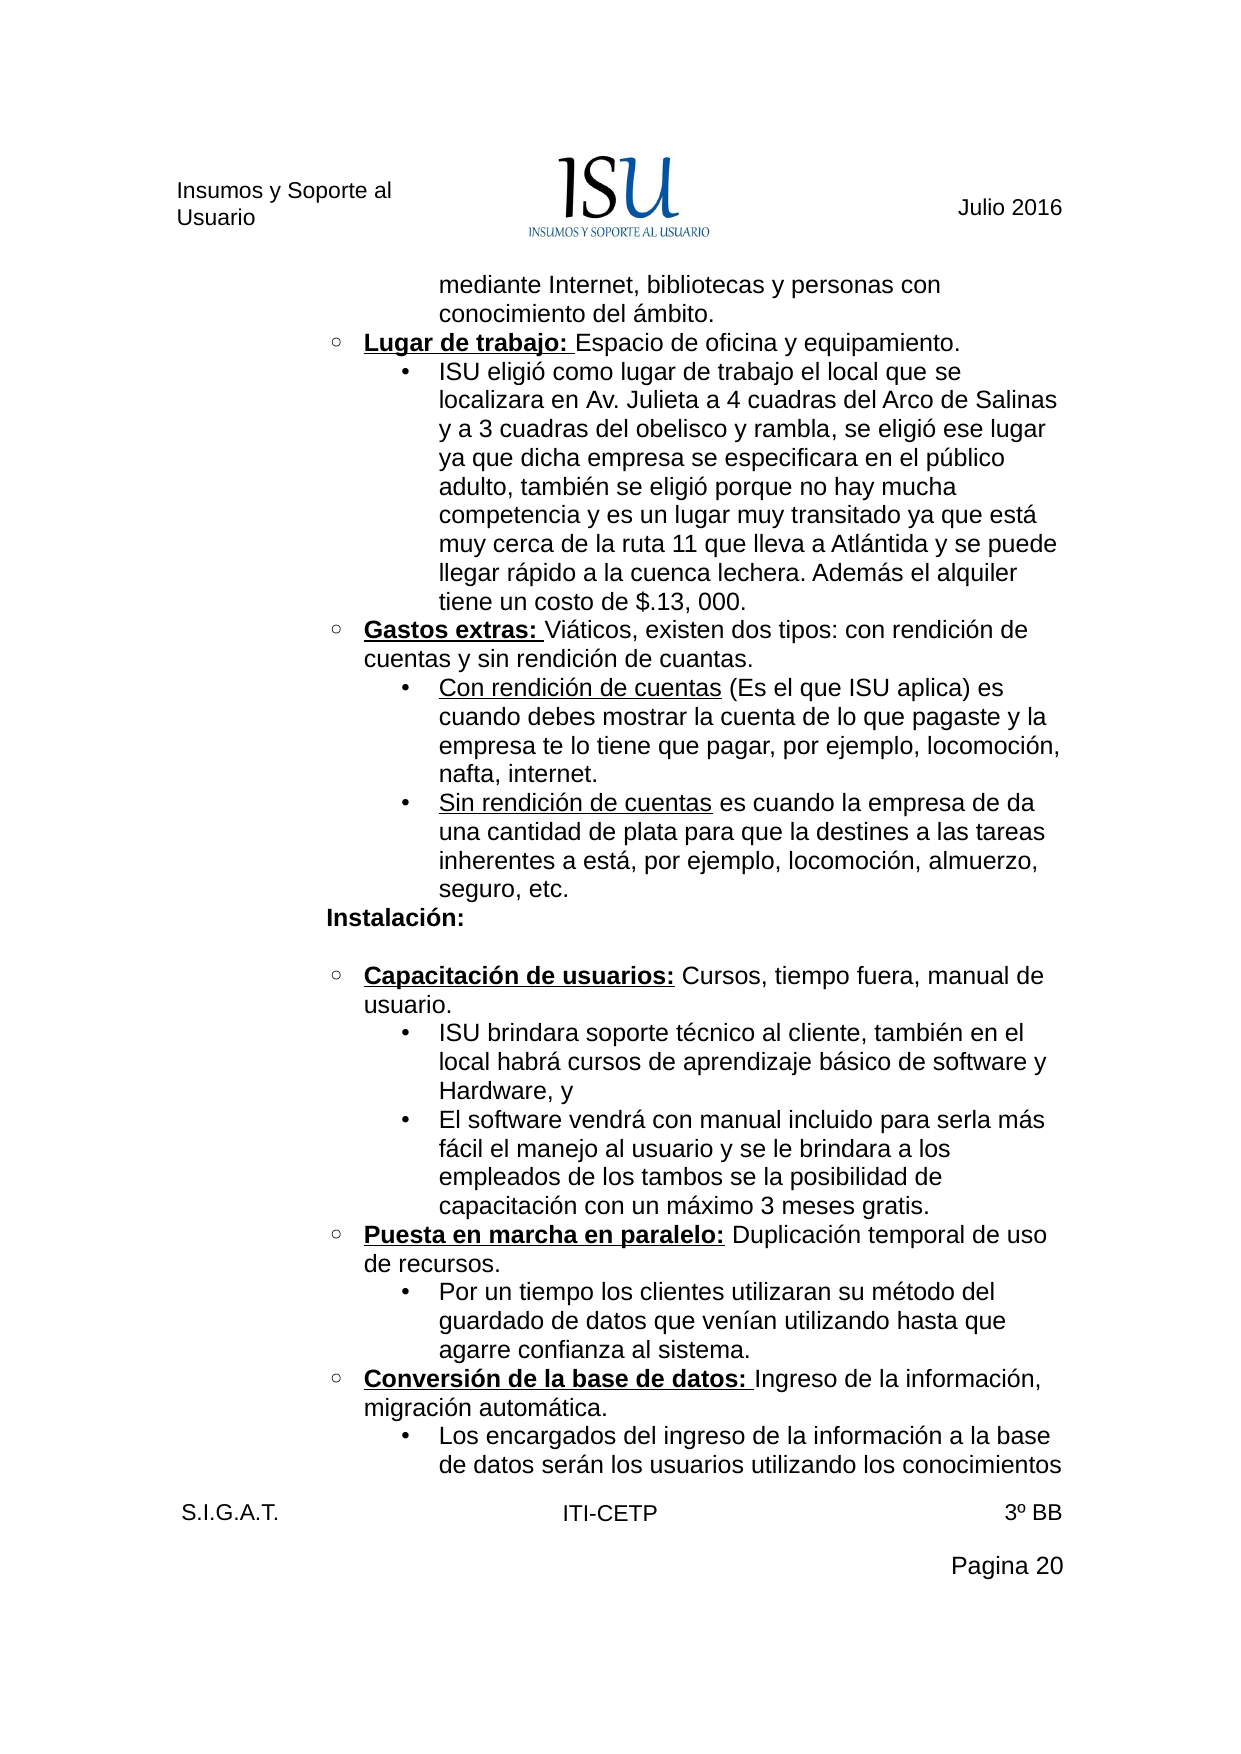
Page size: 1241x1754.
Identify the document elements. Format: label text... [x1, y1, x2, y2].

list Lugar de trabajo: Espacio de oficina y equipamiento. [326, 328, 1063, 357]
list El software vendrá con manual incluido para serla más fácil el manejo al usuario y se le brindara a los empleados de los tambos se la posibilidad de capacitación con un máximo 3 meses gratis. [401, 1105, 1063, 1220]
text Instalación: [326, 903, 1063, 932]
list Puesta en marcha en paralelo: Duplicación temporal de uso de recursos. [326, 1220, 1063, 1277]
list mediante Internet, bibliotecas y personas con conocimiento del ámbito. [401, 270, 1063, 328]
list Capacitación de usuarios: Cursos, tiempo fuera, manual de usuario. [326, 961, 1063, 1018]
list Los encargados del ingreso de la información a la base de datos serán los usuarios utilizando los conocimientos [401, 1421, 1063, 1479]
list Conversión de la base de datos: Ingreso de la información, migración automática. [326, 1364, 1063, 1421]
list Sin rendición de cuentas es cuando la empresa de da una cantidad de plata para que la destines a las tareas inherentes a está, por ejemplo, locomoción, almuerzo, seguro, etc. [401, 788, 1063, 903]
list ISU eligió como lugar de trabajo el local que se localizara en Av. Julieta a 4 cuadras del Arco de Salinas y a 3 cuadras del obelisco y rambla, se eligió ese lugar ya que dicha empresa se especificara en el público adulto, también se eligió porque no hay mucha competencia y es un lugar muy transitado ya que está muy cerca de la ruta 11 que lleva a Atlántida y se puede llegar rápido a la cuenca lechera. Además el alquiler tiene un costo de $.13, 000. [401, 357, 1063, 615]
list Por un tiempo los clientes utilizaran su método del guardado de datos que venían utilizando hasta que agarre confianza al sistema. [401, 1277, 1063, 1364]
list Con rendición de cuentas (Es el que ISU aplica) es cuando debes mostrar la cuenta de lo que pagaste y la empresa te lo tiene que pagar, por ejemplo, locomoción, nafta, internet. [401, 673, 1063, 788]
list Gastos extras: Viáticos, existen dos tipos: con rendición de cuentas y sin rendición de cuantas. [326, 615, 1063, 673]
picture [517, 138, 723, 252]
list ISU brindara soporte técnico al cliente, también en el local habrá cursos de aprendizaje básico de software y Hardware, y [401, 1018, 1063, 1105]
